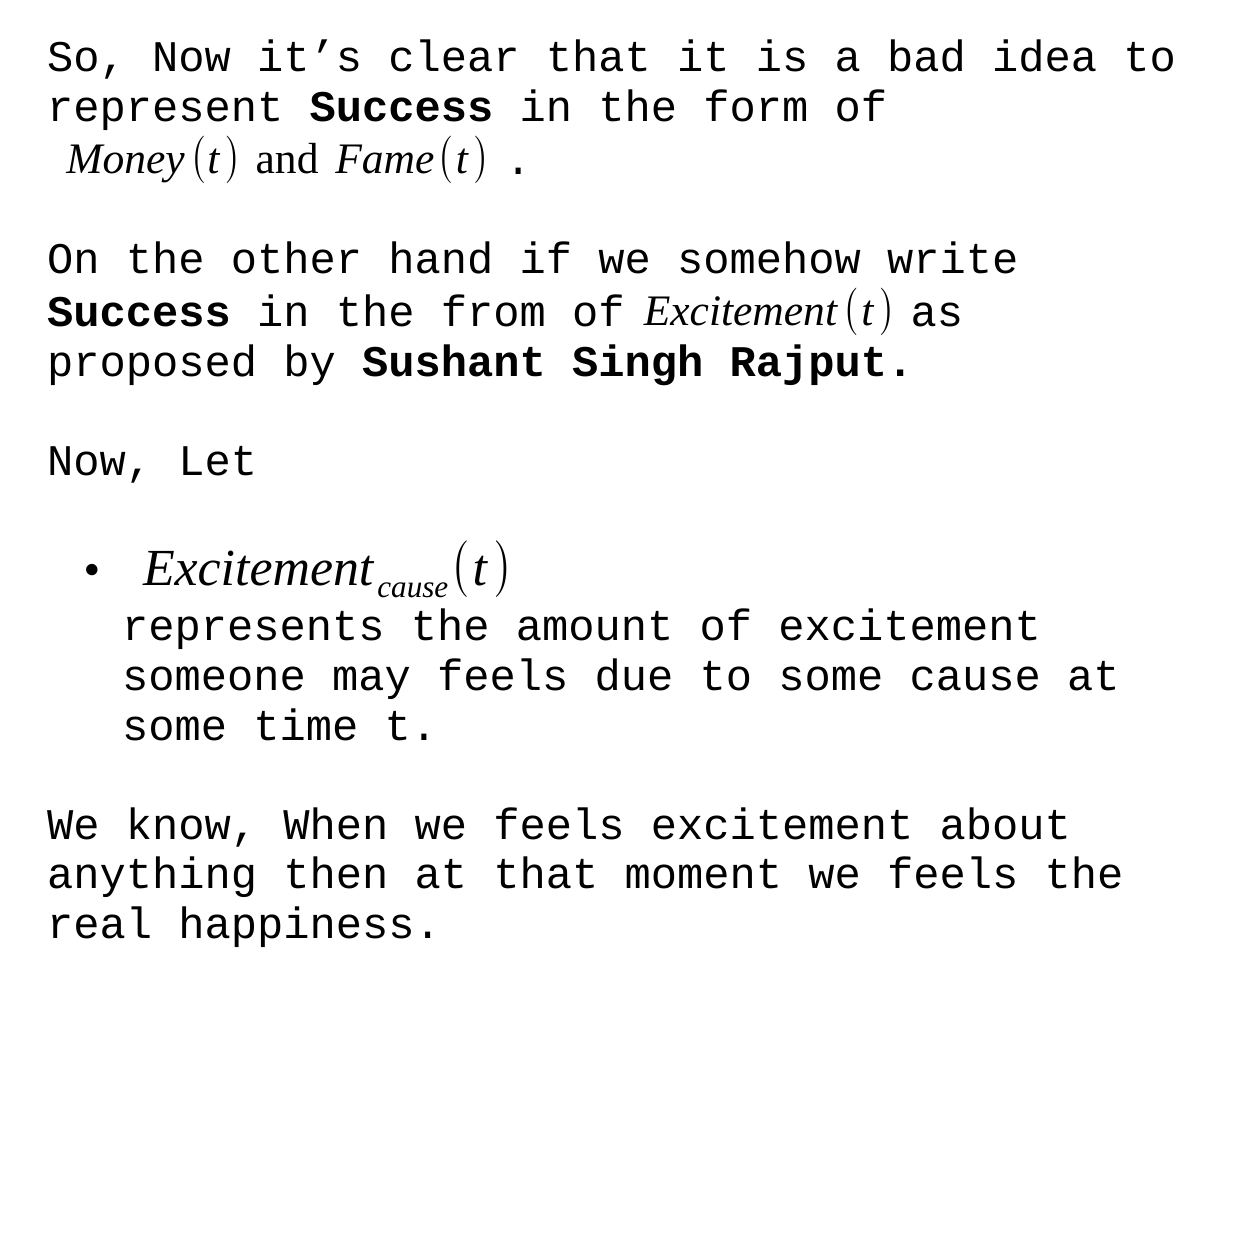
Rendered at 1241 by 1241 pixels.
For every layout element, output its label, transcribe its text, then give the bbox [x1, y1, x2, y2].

text Now, Let [47, 439, 1198, 488]
text On the other hand if we somehow write Success in the from ofas proposed by Sushant Singh Rajput. [47, 237, 1198, 389]
text So, Now it’s clear that it is a bad idea to represent Success in the form of. [47, 35, 1198, 187]
text We know, When we feels excitement about anything then at that moment we feels the real happiness. [47, 803, 1198, 951]
list represents the amount of excitement someone may feels due to some cause at some time t. [84, 604, 1198, 753]
